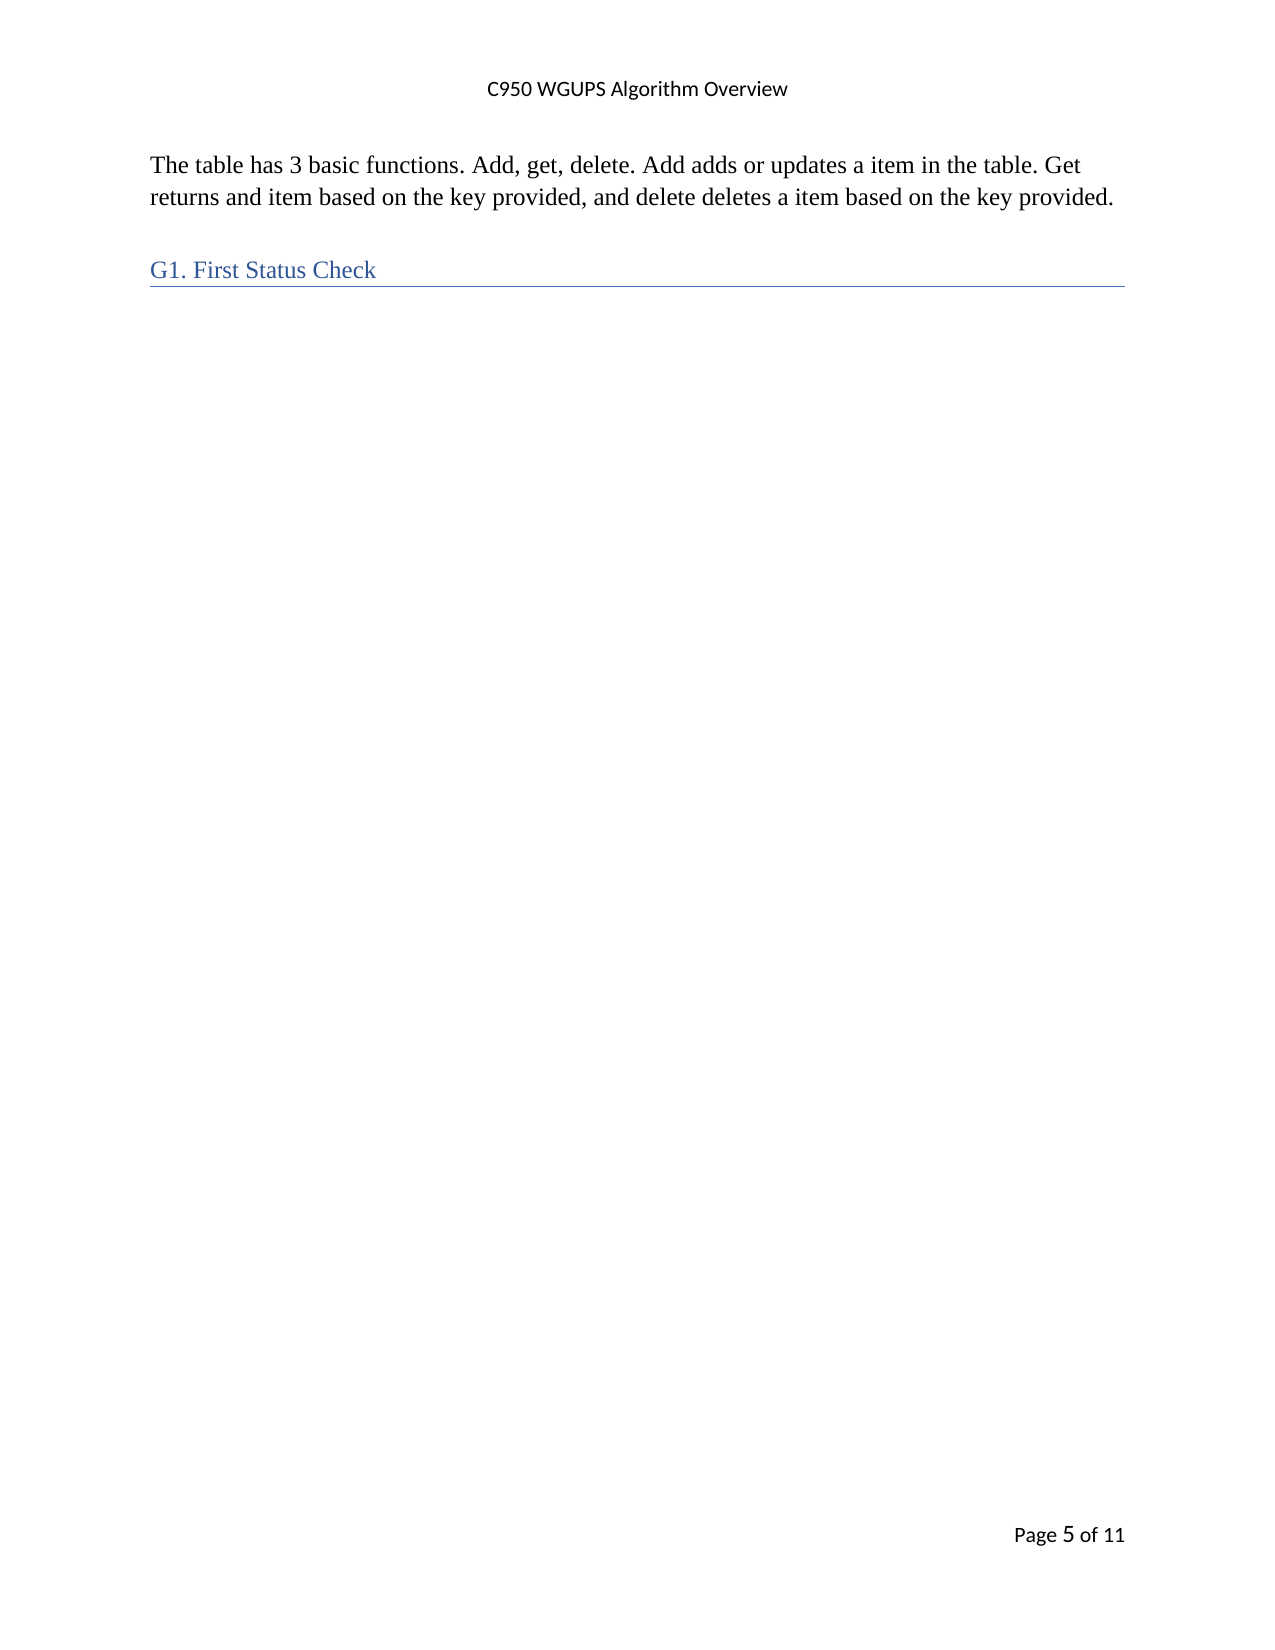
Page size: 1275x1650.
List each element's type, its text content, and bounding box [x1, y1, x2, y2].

subtitle G1. First Status Check [150, 255, 1125, 286]
text The table has 3 basic functions. Add, get, delete. Add adds or updates a item in the table. Get returns and item based on the key provided, and delete deletes a item based on the key provided. [150, 150, 1125, 210]
